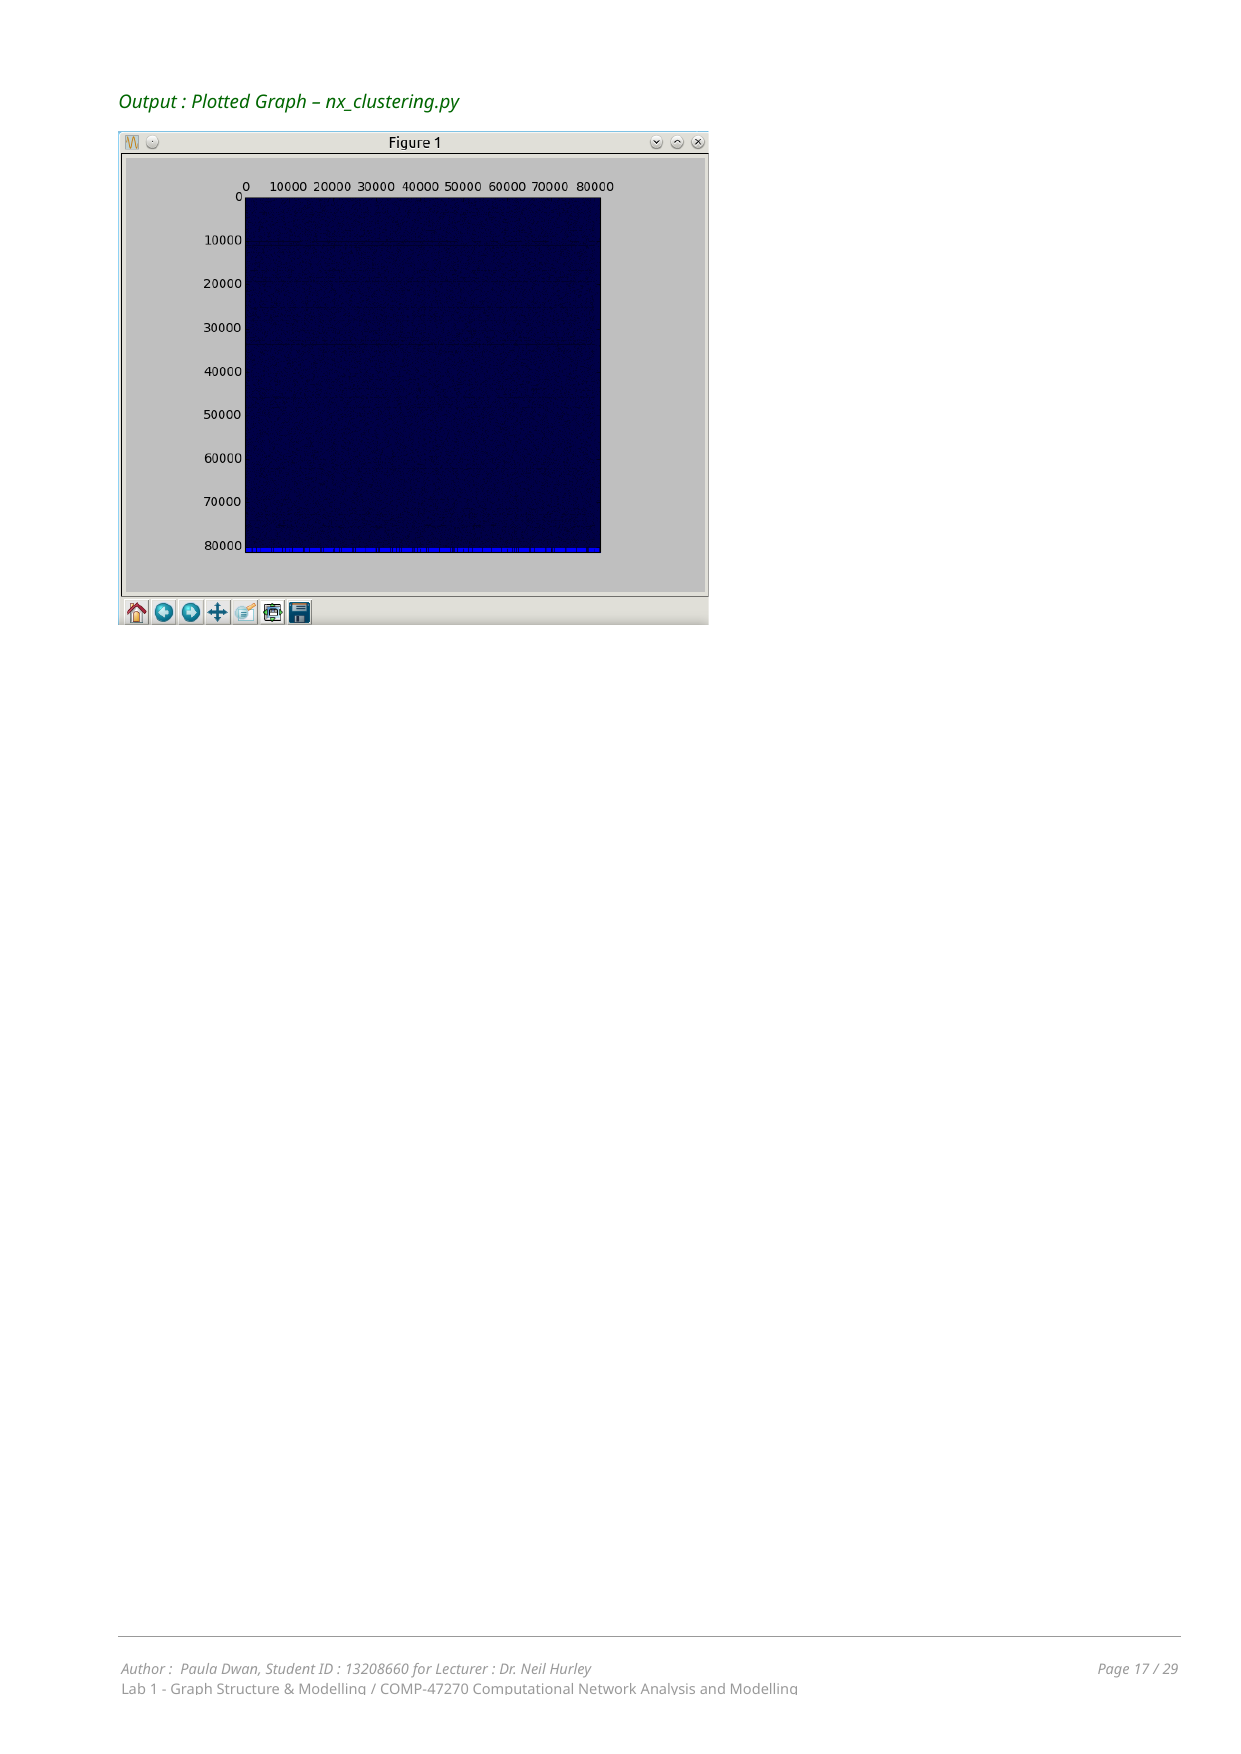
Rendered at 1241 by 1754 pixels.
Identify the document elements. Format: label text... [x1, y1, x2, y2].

subtitle Output : Plotted Graph – nx_clustering.py [118, 88, 1181, 114]
picture [118, 131, 709, 625]
